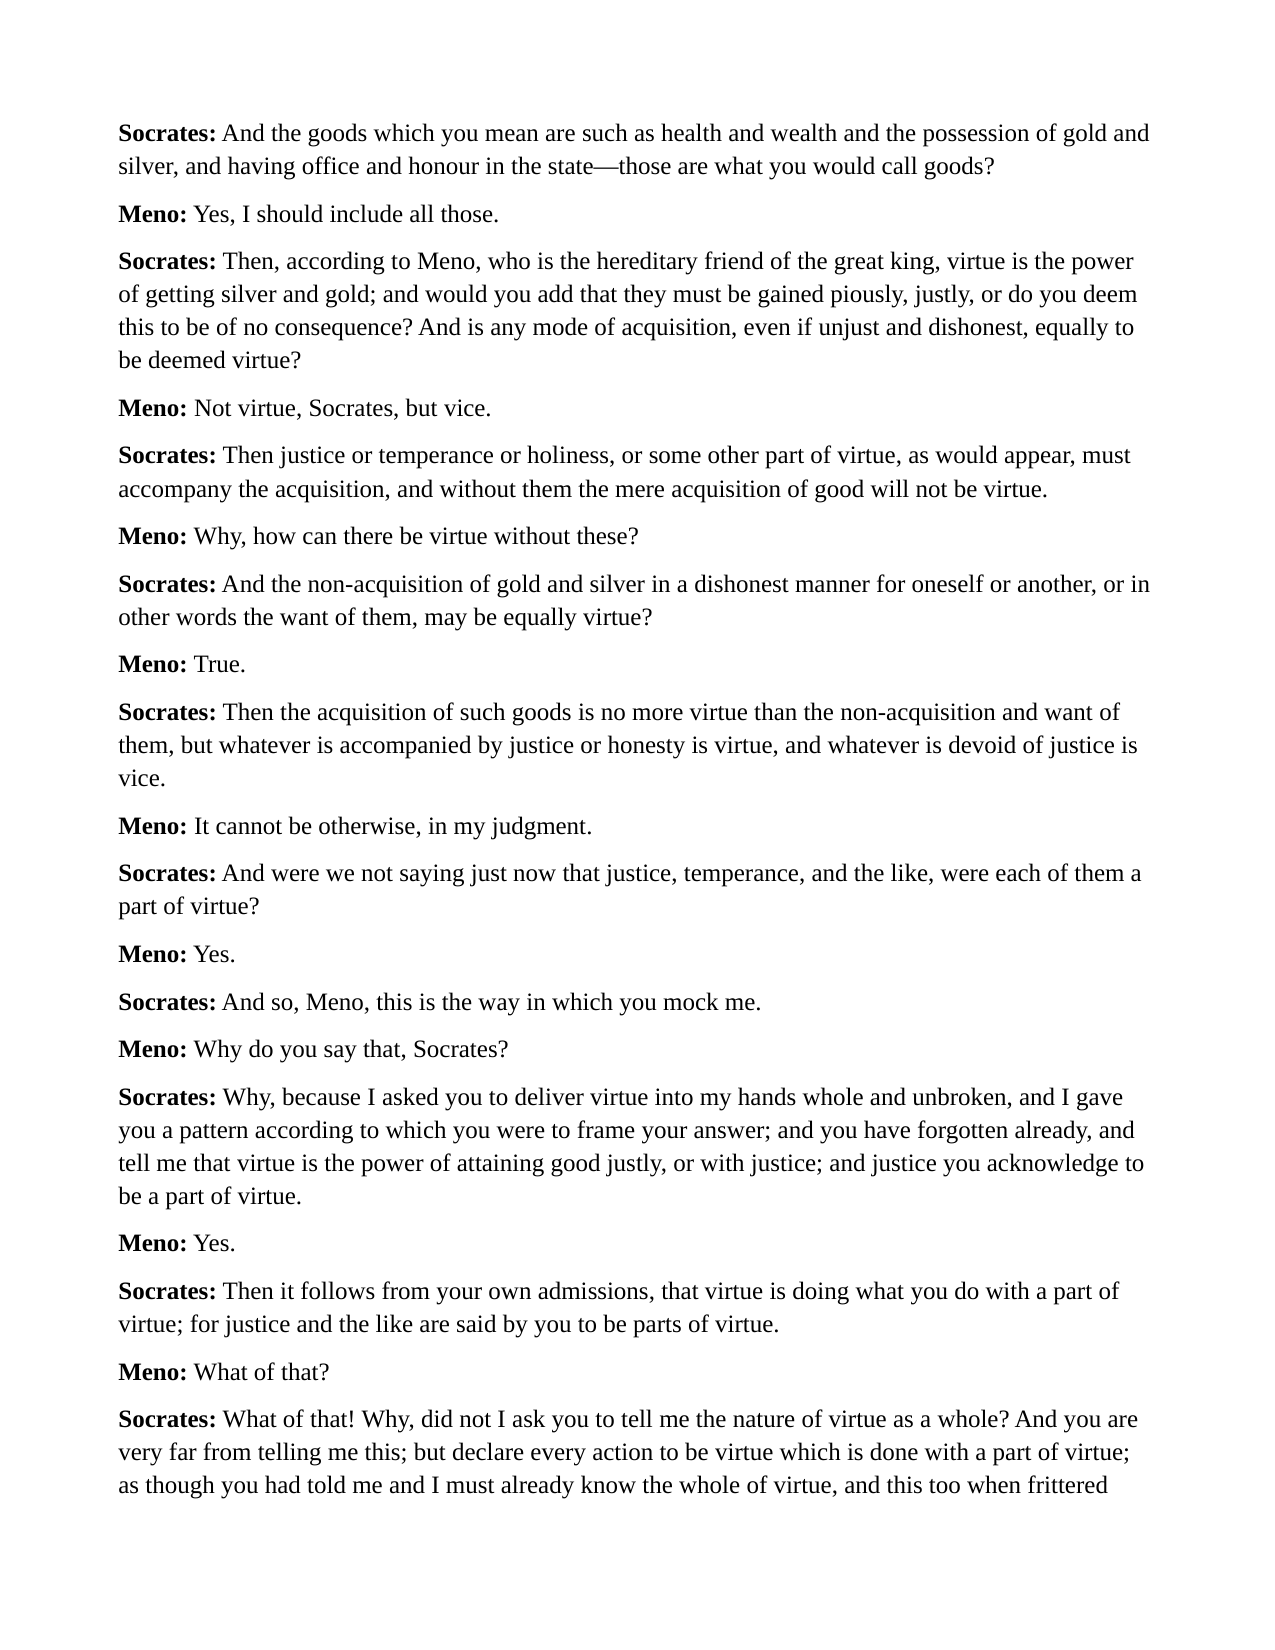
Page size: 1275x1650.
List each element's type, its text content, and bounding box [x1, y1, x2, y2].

text Meno: Yes. [118, 1228, 1157, 1257]
text Socrates: And so, Meno, this is the way in which you mock me. [118, 987, 1157, 1015]
text Socrates: Then it follows from your own admissions, that virtue is doing what you do with a part of virtue; for justice and the like are said by you to be parts of virtue. [118, 1276, 1157, 1338]
text Socrates: And were we not saying just now that justice, temperance, and the like, were each of them a part of virtue? [118, 858, 1157, 920]
text Socrates: Why, because I asked you to deliver virtue into my hands whole and unbroken, and I gave you a pattern according to which you were to frame your answer; and you have forgotten already, and tell me that virtue is the power of attaining good justly, or with justice; and justice you acknowledge to be a part of virtue. [118, 1082, 1157, 1209]
text Meno: Why do you say that, Socrates? [118, 1034, 1157, 1063]
text Meno: What of that? [118, 1357, 1157, 1385]
text Socrates: Then, according to Meno, who is the hereditary friend of the great king, virtue is the power of getting silver and gold; and would you add that they must be gained piously, justly, or do you deem this to be of no consequence? And is any mode of acquisition, even if unjust and dishonest, equally to be deemed virtue? [118, 246, 1157, 374]
text Meno: Why, how can there be virtue without these? [118, 521, 1157, 550]
text Socrates: Then the acquisition of such goods is no more virtue than the non-acquisition and want of them, but whatever is accompanied by justice or honesty is virtue, and whatever is devoid of justice is vice. [118, 697, 1157, 792]
text Socrates: And the non-acquisition of gold and silver in a dishonest manner for oneself or another, or in other words the want of them, may be equally virtue? [118, 569, 1157, 631]
text Socrates: And the goods which you mean are such as health and wealth and the possession of gold and silver, and having office and honour in the state—those are what you would call goods? [118, 118, 1157, 180]
text Meno: True. [118, 649, 1157, 678]
text Meno: Yes. [118, 939, 1157, 968]
text Meno: It cannot be otherwise, in my judgment. [118, 811, 1157, 839]
text Socrates: Then justice or temperance or holiness, or some other part of virtue, as would appear, must accompany the acquisition, and without them the mere acquisition of good will not be virtue. [118, 441, 1157, 502]
text Meno: Not virtue, Socrates, but vice. [118, 393, 1157, 422]
text Meno: Yes, I should include all those. [118, 199, 1157, 227]
text Socrates: What of that! Why, did not I ask you to tell me the nature of virtue as a whole? And you are very far from telling me this; but declare every action to be virtue which is done with a part of virtue; as though you had told me and I must already know the whole of virtue, and this too when frittered [118, 1404, 1157, 1499]
